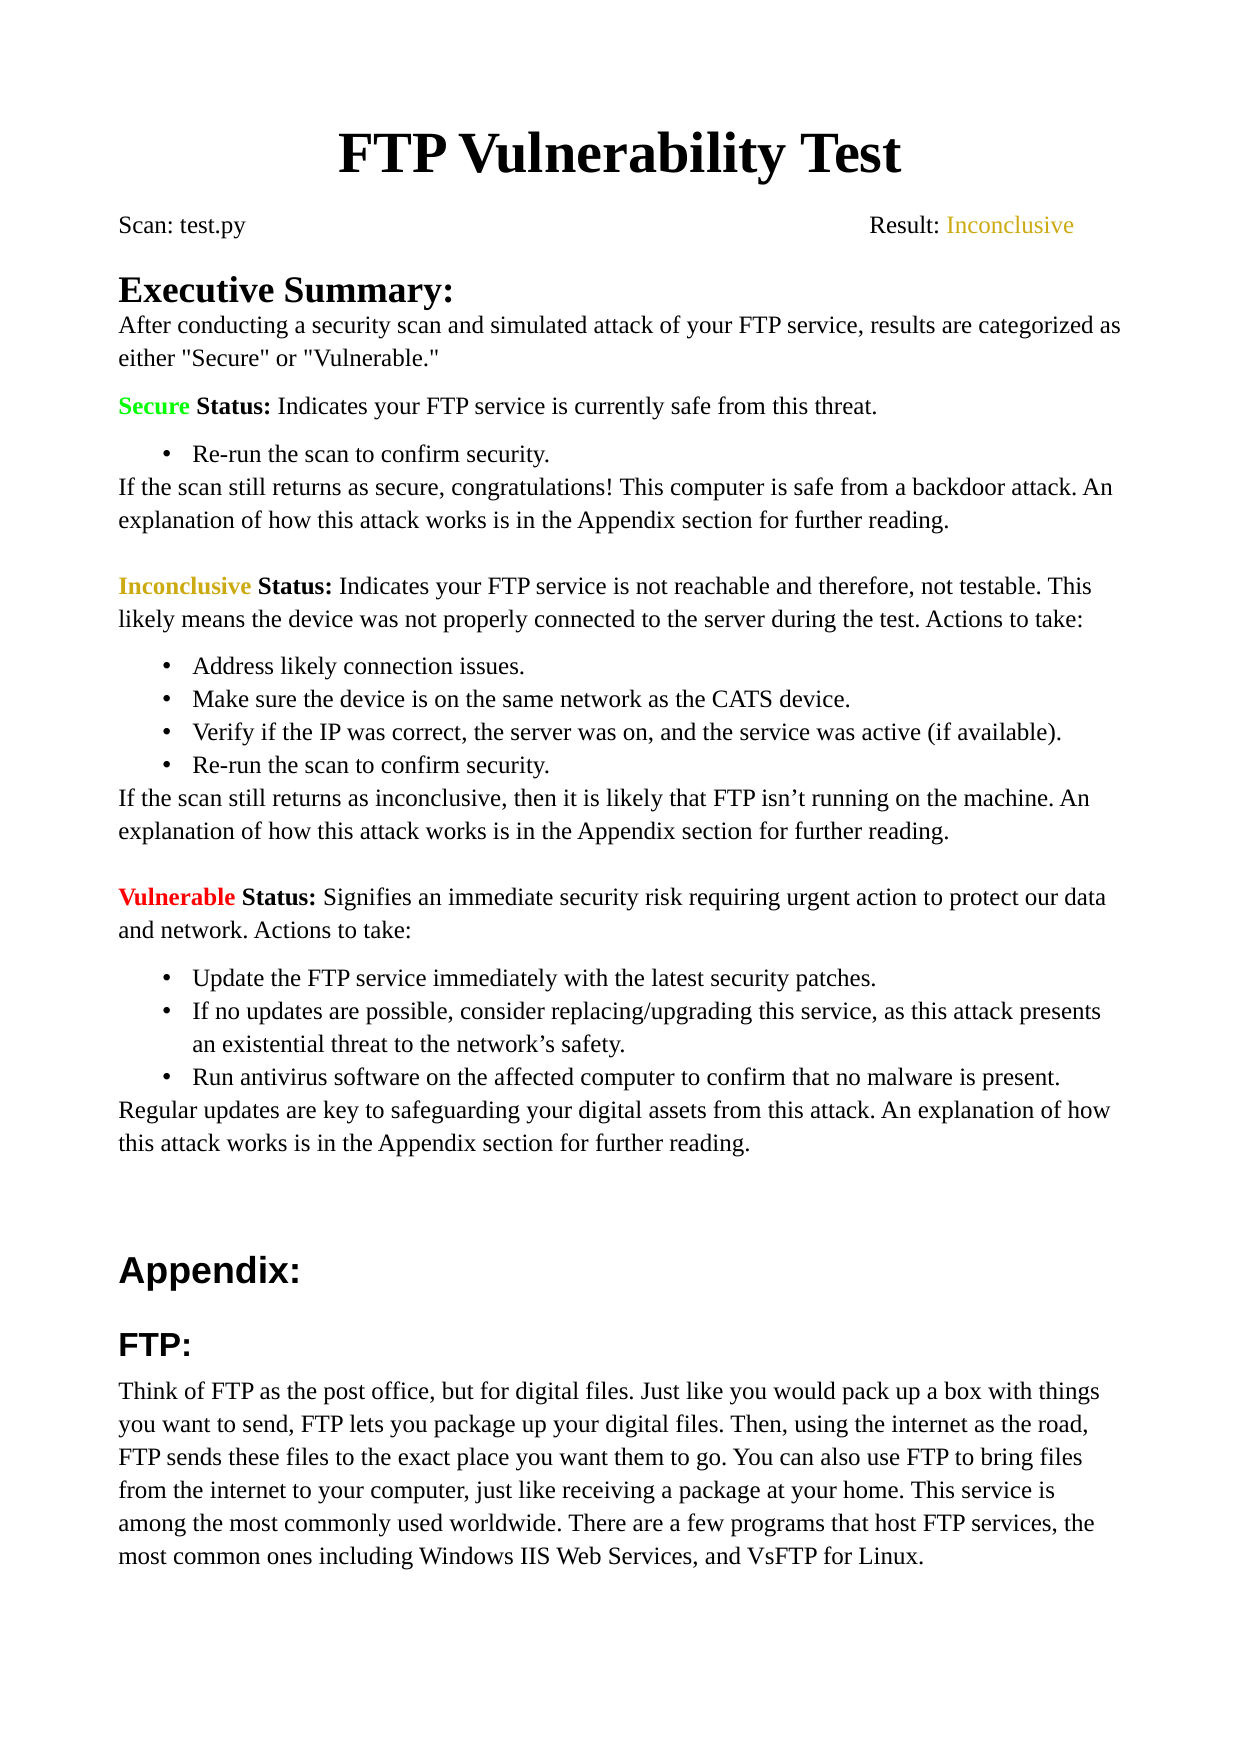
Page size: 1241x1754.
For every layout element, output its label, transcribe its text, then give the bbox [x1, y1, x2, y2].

text FTP Vulnerability Test [118, 118, 1122, 185]
list Update the FTP service immediately with the latest security patches. [162, 963, 1122, 992]
text If the scan still returns as secure, congratulations! This computer is safe from a backdoor attack. An explanation of how this attack works is in the Appendix section for further reading. [118, 472, 1122, 533]
text If the scan still returns as inconclusive, then it is likely that FTP isn’t running on the machine. An explanation of how this attack works is in the Appendix section for further reading. [118, 783, 1122, 845]
list Make sure the device is on the same network as the CATS device. [162, 684, 1122, 713]
list If no updates are possible, consider replacing/upgrading this service, as this attack presents an existential threat to the network’s safety. [162, 996, 1122, 1058]
list Re-run the scan to confirm security. [162, 750, 1122, 779]
text Inconclusive Status: Indicates your FTP service is not reachable and therefore, not testable. This likely means the device was not properly connected to the server during the test. Actions to take: [118, 571, 1122, 632]
text After conducting a security scan and simulated attack of your FTP service, results are categorized as either "Secure" or "Vulnerable." [118, 310, 1122, 372]
text Executive Summary: [118, 267, 1122, 310]
list Address likely connection issues. [162, 651, 1122, 680]
text Vulnerable Status: Signifies an immediate security risk requiring urgent action to protect our data and network. Actions to take: [118, 882, 1122, 944]
list Run antivirus software on the affected computer to confirm that no malware is present. [162, 1062, 1122, 1091]
text Regular updates are key to safeguarding your digital assets from this attack. An explanation of how this attack works is in the Appendix section for further reading. [118, 1095, 1122, 1157]
subtitle Appendix: [118, 1248, 1122, 1292]
text Think of FTP as the post office, but for digital files. Just like you would pack up a box with things you want to send, FTP lets you package up your digital files. Then, using the internet as the road, FTP sends these files to the exact place you want them to go. You can also use FTP to bring files from the internet to your computer, just like receiving a package at your home. This service is among the most commonly used worldwide. There are a few programs that host FTP services, the most common ones including Windows IIS Web Services, and VsFTP for Linux. [118, 1376, 1122, 1570]
text Scan: test.py Result: Inconclusive [118, 210, 1122, 238]
text Secure Status: Indicates your FTP service is currently safe from this threat. [118, 391, 1122, 420]
subtitle FTP: [118, 1325, 1122, 1363]
list Re-run the scan to confirm security. [162, 439, 1122, 467]
list Verify if the IP was correct, the server was on, and the service was active (if available). [162, 717, 1122, 746]
